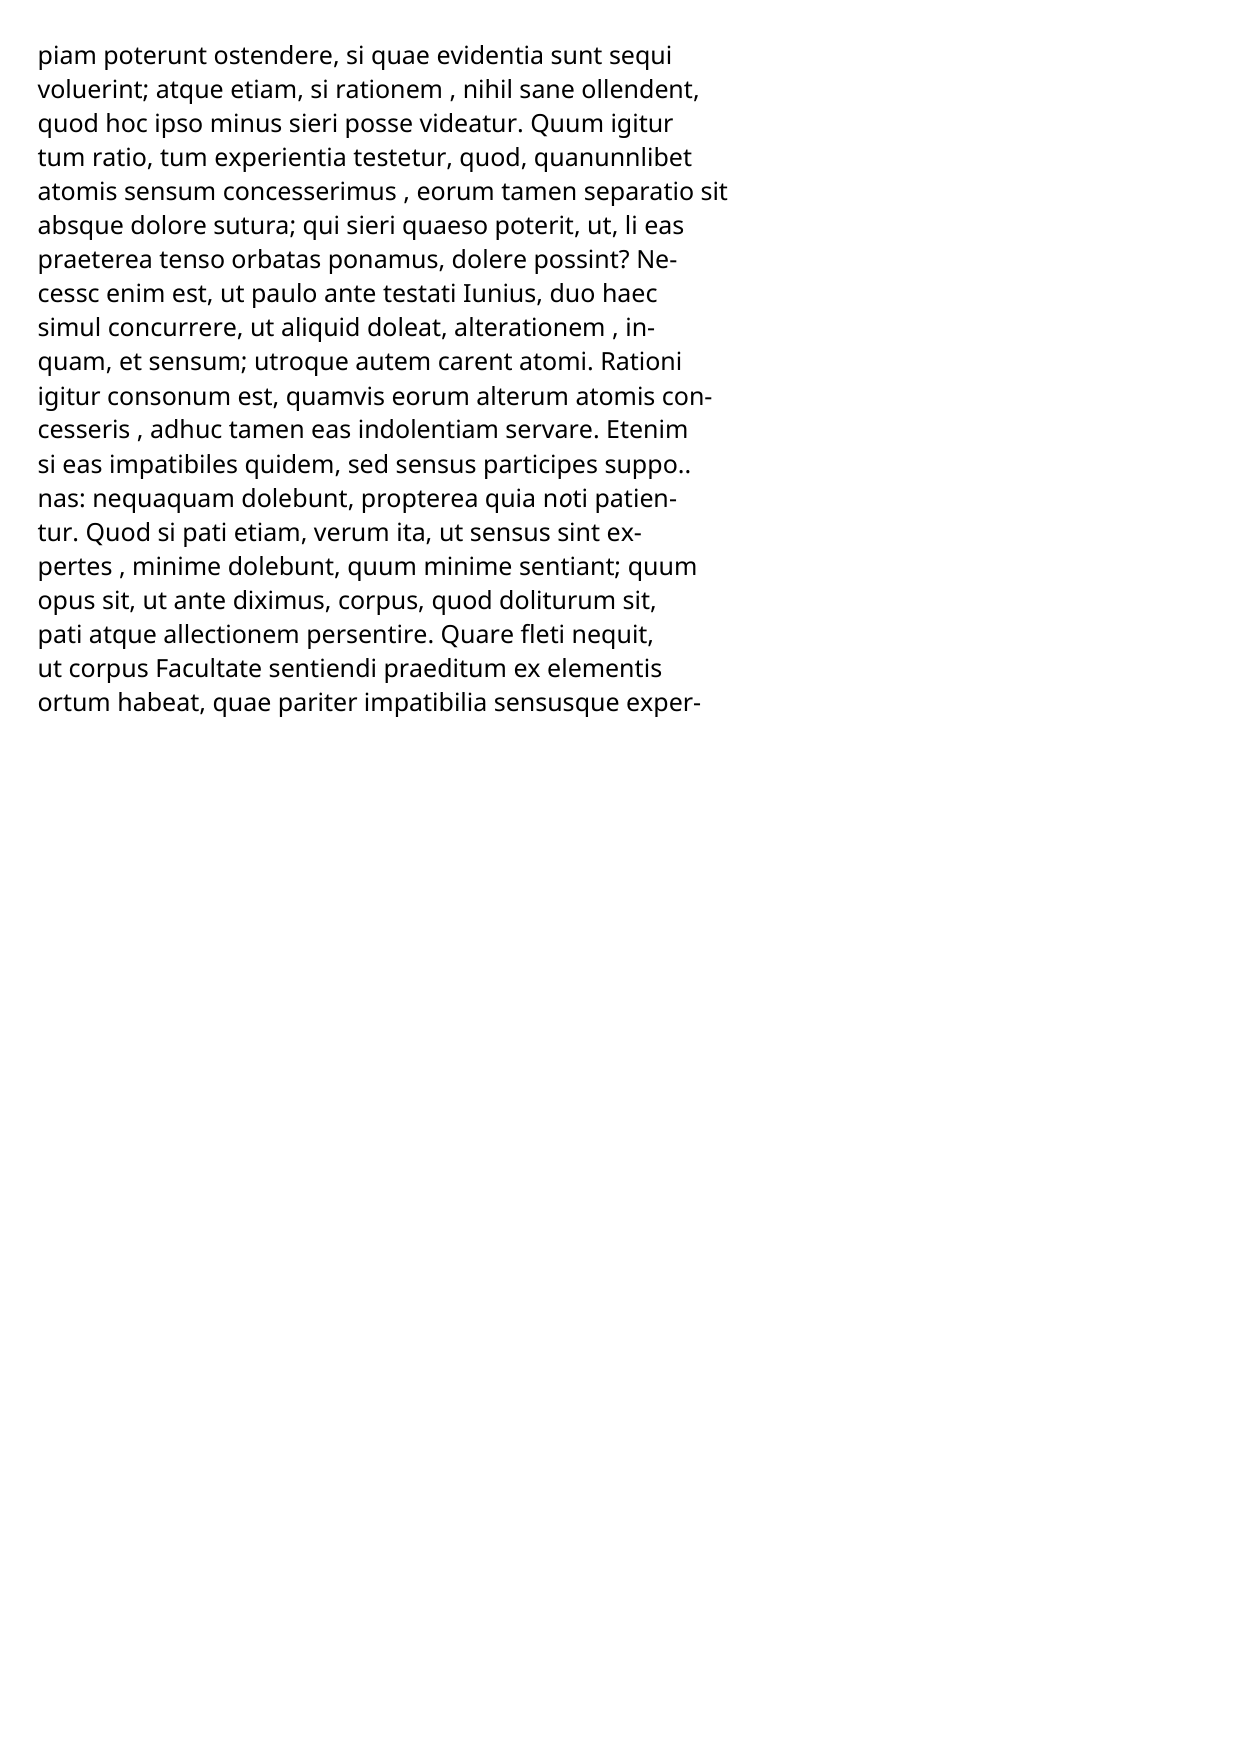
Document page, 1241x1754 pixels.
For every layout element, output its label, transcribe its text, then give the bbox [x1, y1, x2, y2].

text piam poterunt ostendere, si quae evidentia sunt sequi voluerint; atque etiam, si rationem , nihil sane ollendent, quod hoc ipso minus sieri posse videatur. Quum igitur tum ratio, tum experientia testetur, quod, quanunnlibet atomis sensum concesserimus , eorum tamen separatio sit absque dolore sutura; qui sieri quaeso poterit, ut, li eas praeterea tenso orbatas ponamus, dolere possint? Ne- cessc enim est, ut paulo ante testati Iunius, duo haec simul concurrere, ut aliquid doleat, alterationem , in- quam, et sensum; utroque autem carent atomi. Rationi igitur consonum est, quamvis eorum alterum atomis con- cesseris , adhuc tamen eas indolentiam servare. Etenim si eas impatibiles quidem, sed sensus participes suppo.. nas: nequaquam dolebunt, propterea quia noti patien- tur. Quod si pati etiam, verum ita, ut sensus sint ex- pertes , minime dolebunt, quum minime sentiant; quum opus sit, ut ante diximus, corpus, quod doliturum sit, pati atque allectionem persentire. Quare fleti nequit, ut corpus Facultate sentiendi praeditum ex elementis ortum habeat, quae pariter impatibilia sensusque exper- [37, 37, 1203, 719]
